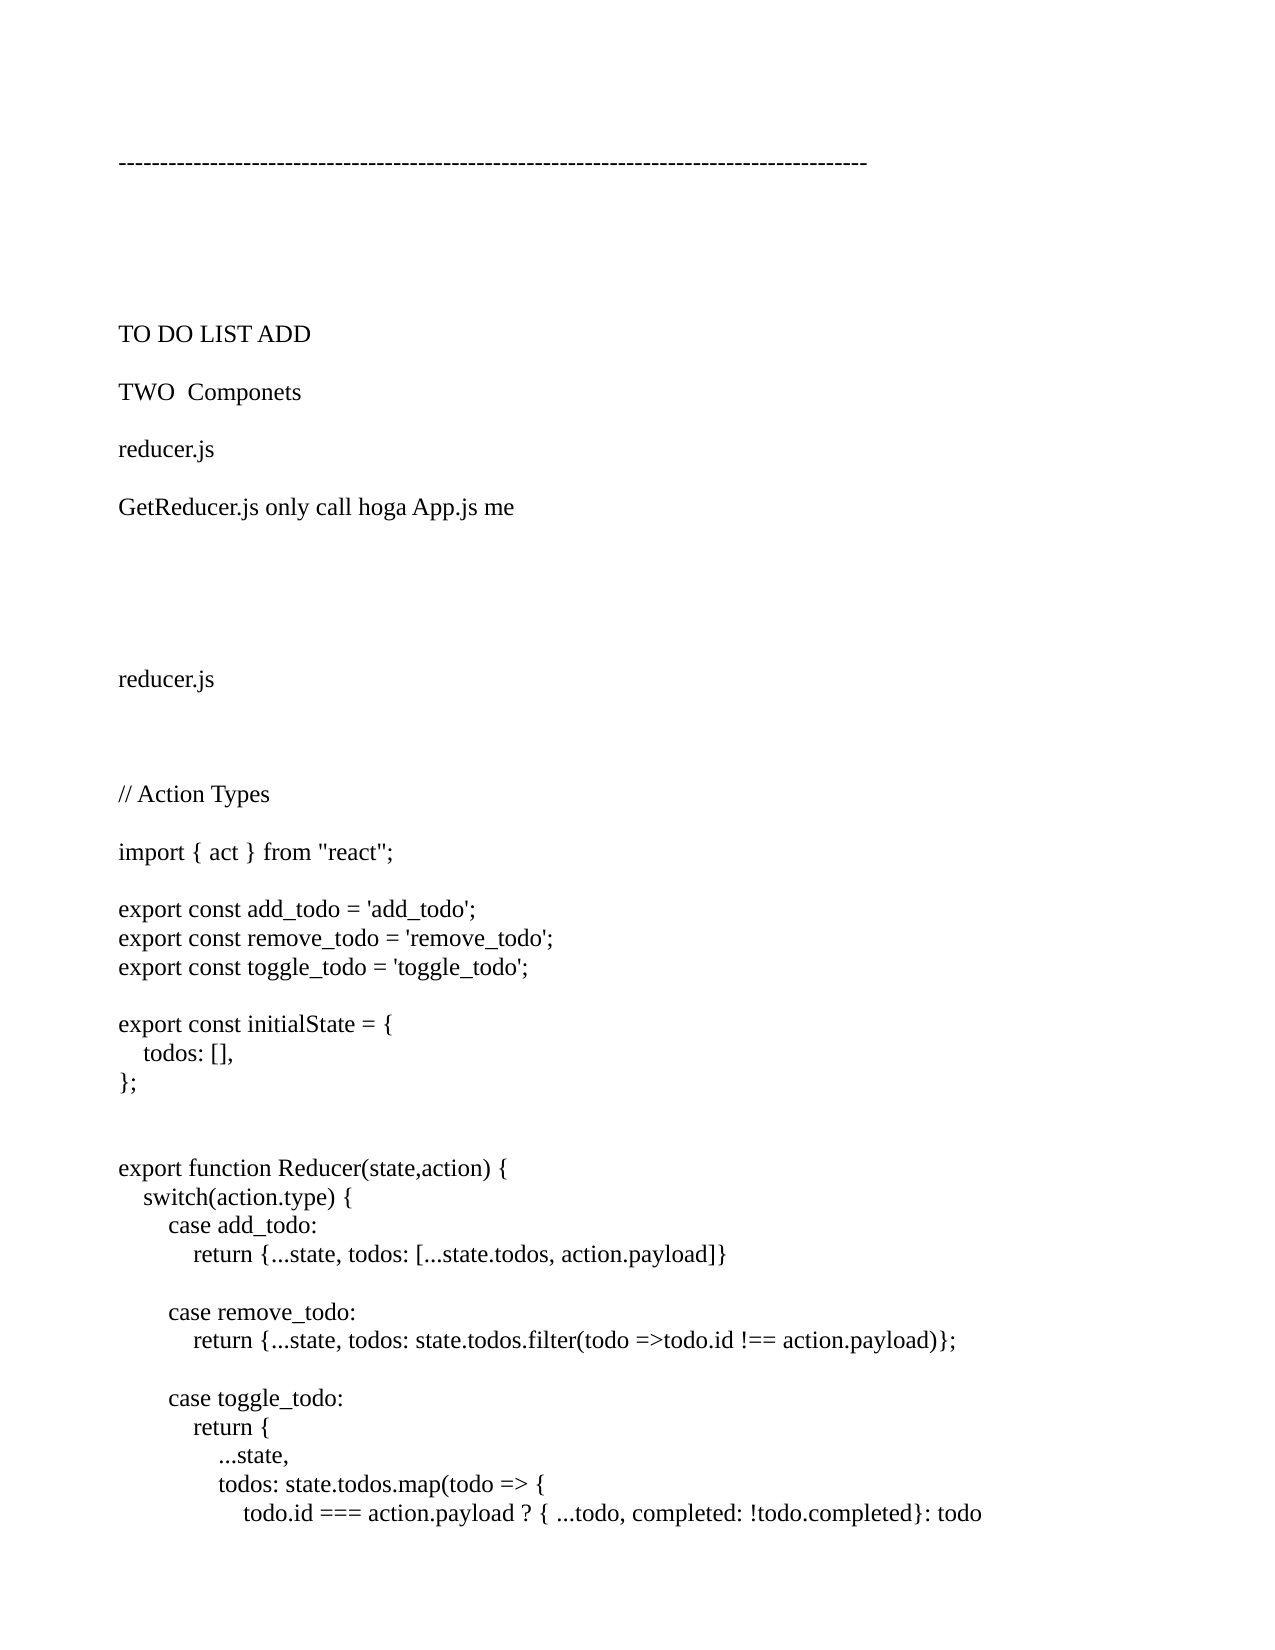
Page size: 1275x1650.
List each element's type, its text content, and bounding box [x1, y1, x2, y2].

text import { act } from "react"; [118, 837, 1157, 866]
text reducer.js [118, 434, 1157, 463]
text case toggle_todo: [118, 1383, 1157, 1412]
text return {...state, todos: [...state.todos, action.payload]} [118, 1239, 1157, 1268]
text case add_todo: [118, 1211, 1157, 1239]
text todo.id === action.payload ? { ...todo, completed: !todo.completed}: todo [118, 1498, 1157, 1527]
text reducer.js [118, 664, 1157, 693]
text ...state, [118, 1441, 1157, 1469]
text export function Reducer(state,action) { [118, 1153, 1157, 1182]
text todos: state.todos.map(todo => { [118, 1469, 1157, 1498]
text todos: [], [118, 1038, 1157, 1067]
text switch(action.type) { [118, 1182, 1157, 1211]
text return {...state, todos: state.todos.filter(todo =>todo.id !== action.payload)}; [118, 1326, 1157, 1354]
text return { [118, 1412, 1157, 1441]
text export const remove_todo = 'remove_todo'; [118, 923, 1157, 952]
text TO DO LIST ADD [118, 319, 1157, 348]
text case remove_todo: [118, 1297, 1157, 1326]
text ------------------------------------------------------------------------------------------ [118, 147, 1157, 176]
text TWO Componets [118, 377, 1157, 406]
text // Action Types [118, 779, 1157, 808]
text export const initialState = { [118, 1009, 1157, 1038]
text export const toggle_todo = 'toggle_todo'; [118, 952, 1157, 981]
text }; [118, 1067, 1157, 1096]
text GetReducer.js only call hoga App.js me [118, 492, 1157, 521]
text export const add_todo = 'add_todo'; [118, 894, 1157, 923]
